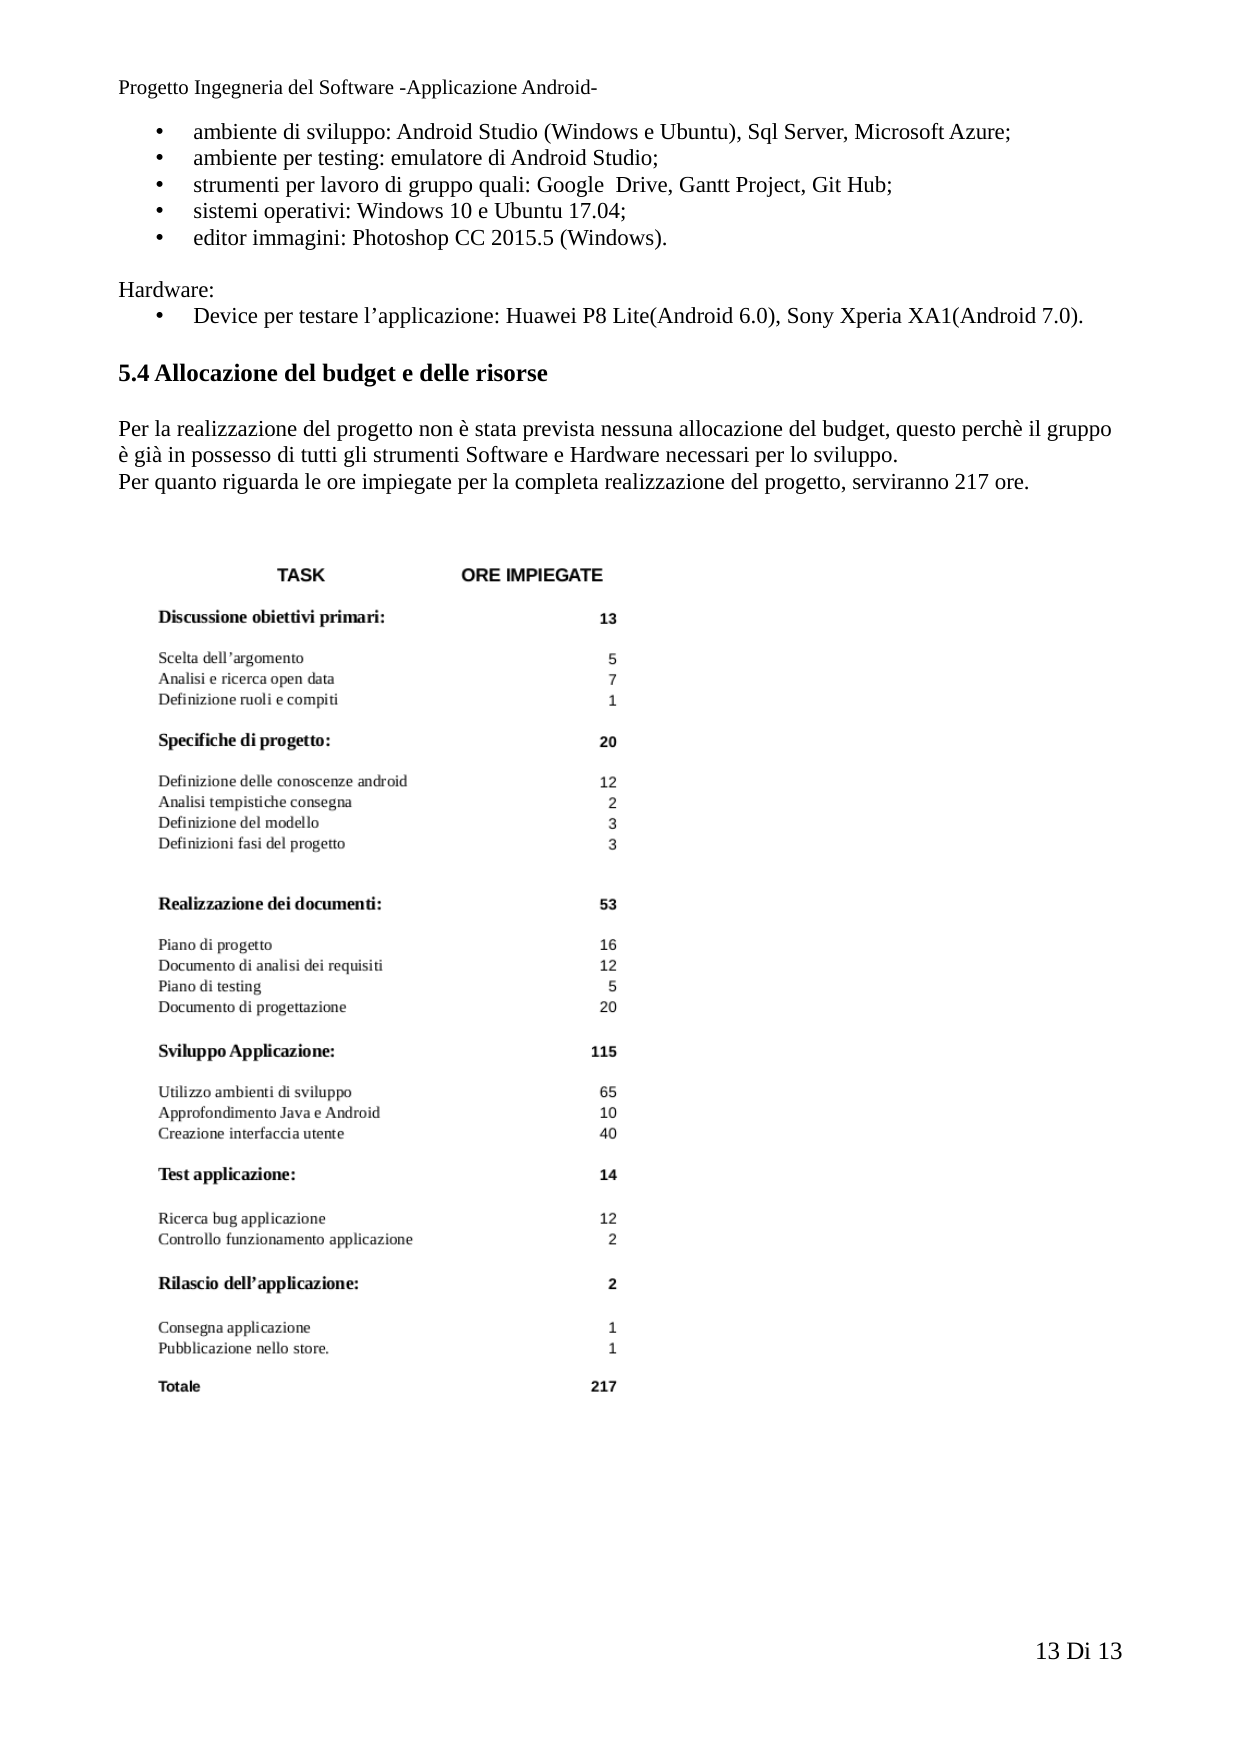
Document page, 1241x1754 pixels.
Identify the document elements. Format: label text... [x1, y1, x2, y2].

list editor immagini: Photoshop CC 2015.5 (Windows). [156, 223, 1122, 250]
list sistemi operativi: Windows 10 e Ubuntu 17.04; [156, 197, 1122, 223]
text Hardware: [118, 276, 1122, 303]
list ambiente per testing: emulatore di Android Studio; [156, 144, 1122, 171]
list Device per testare l’applicazione: Huawei P8 Lite(Android 6.0), Sony Xperia XA1(Android 7.0). [156, 303, 1122, 329]
list strumenti per lavoro di gruppo quali: Google Drive, Gantt Project, Git Hub; [156, 171, 1122, 197]
text Per quanto riguarda le ore impiegate per la completa realizzazione del progetto, serviranno 217 ore. [118, 468, 1122, 494]
list ambiente di sviluppo: Android Studio (Windows e Ubuntu), Sql Server, Microsoft Azure; [156, 118, 1122, 144]
subtitle 5.4 Allocazione del budget e delle risorse [118, 358, 1122, 386]
text Per la realizzazione del progetto non è stata prevista nessuna allocazione del budget, questo perchè il gruppo è già in possesso di tutti gli strumenti Software e Hardware necessari per lo sviluppo. [118, 415, 1122, 468]
